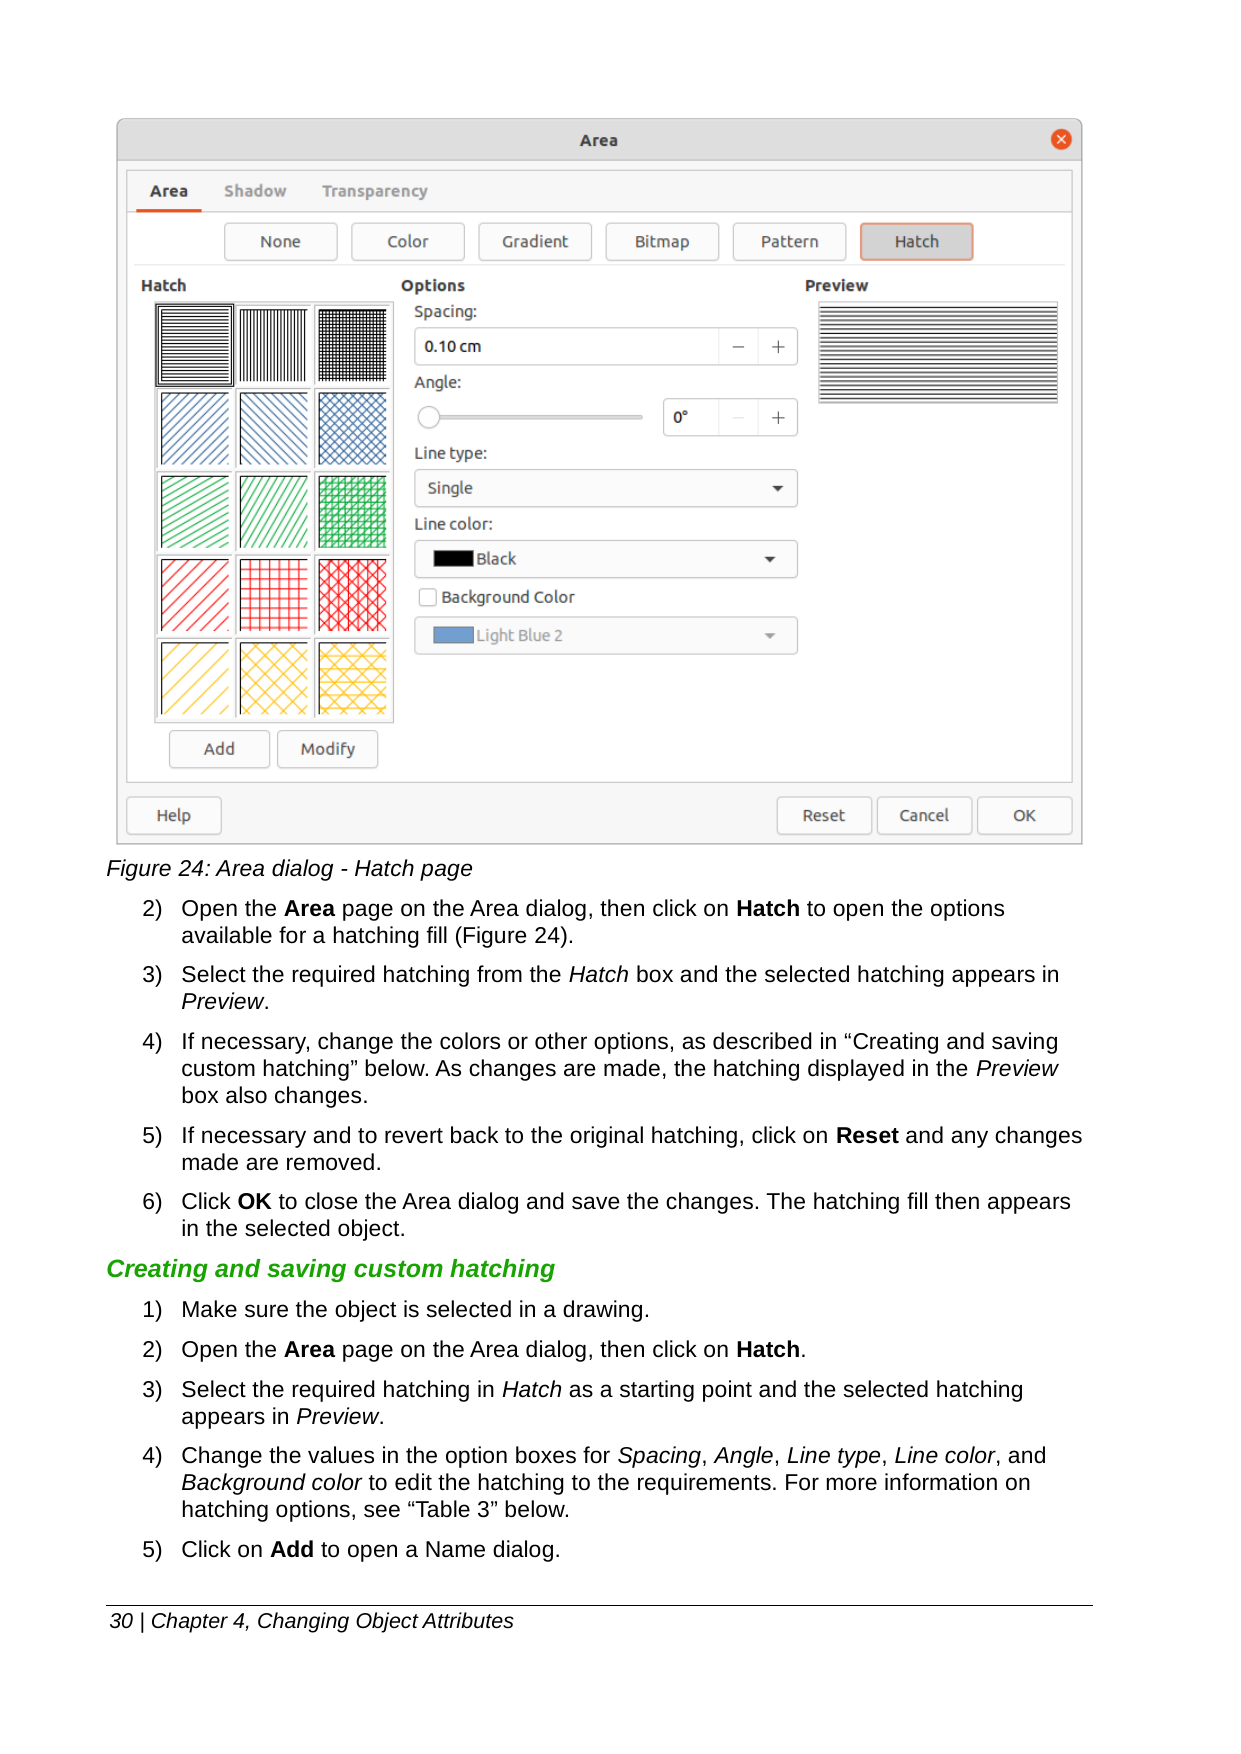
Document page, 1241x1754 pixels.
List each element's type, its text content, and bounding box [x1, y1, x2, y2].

text Figure 24: Area dialog - Hatch page [106, 855, 1093, 882]
subtitle Creating and saving custom hatching [106, 1254, 1093, 1283]
picture [106, 118, 1093, 855]
list If necessary and to revert back to the original hatching, click on Reset and any changes made are removed. [162, 1121, 1093, 1175]
list Open the Area page on the Area dialog, then click on Hatch to open the options available for a hatching fill (Figure 24). [162, 894, 1093, 948]
list Open the Area page on the Area dialog, then click on Hatch. [162, 1335, 1093, 1362]
list Make sure the object is selected in a drawing. [162, 1296, 1093, 1323]
list Select the required hatching from the Hatch box and the selected hatching appears in Preview. [162, 961, 1093, 1015]
list Click OK to close the Area dialog and save the changes. The hatching fill then appears in the selected object. [162, 1188, 1093, 1242]
list Change the values in the option boxes for Spacing, Angle, Line type, Line color, and Background color to edit the hatching to the requirements. For more information on hatching options, see “3” below. [162, 1442, 1093, 1523]
list Select the required hatching in Hatch as a starting point and the selected hatching appears in Preview. [162, 1375, 1093, 1429]
list Click on Add to open a Name dialog. [162, 1535, 1093, 1562]
list If necessary, change the colors or other options, as described in “Creating and saving custom hatching” below. As changes are made, the hatching displayed in the Preview box also changes. [162, 1027, 1093, 1108]
